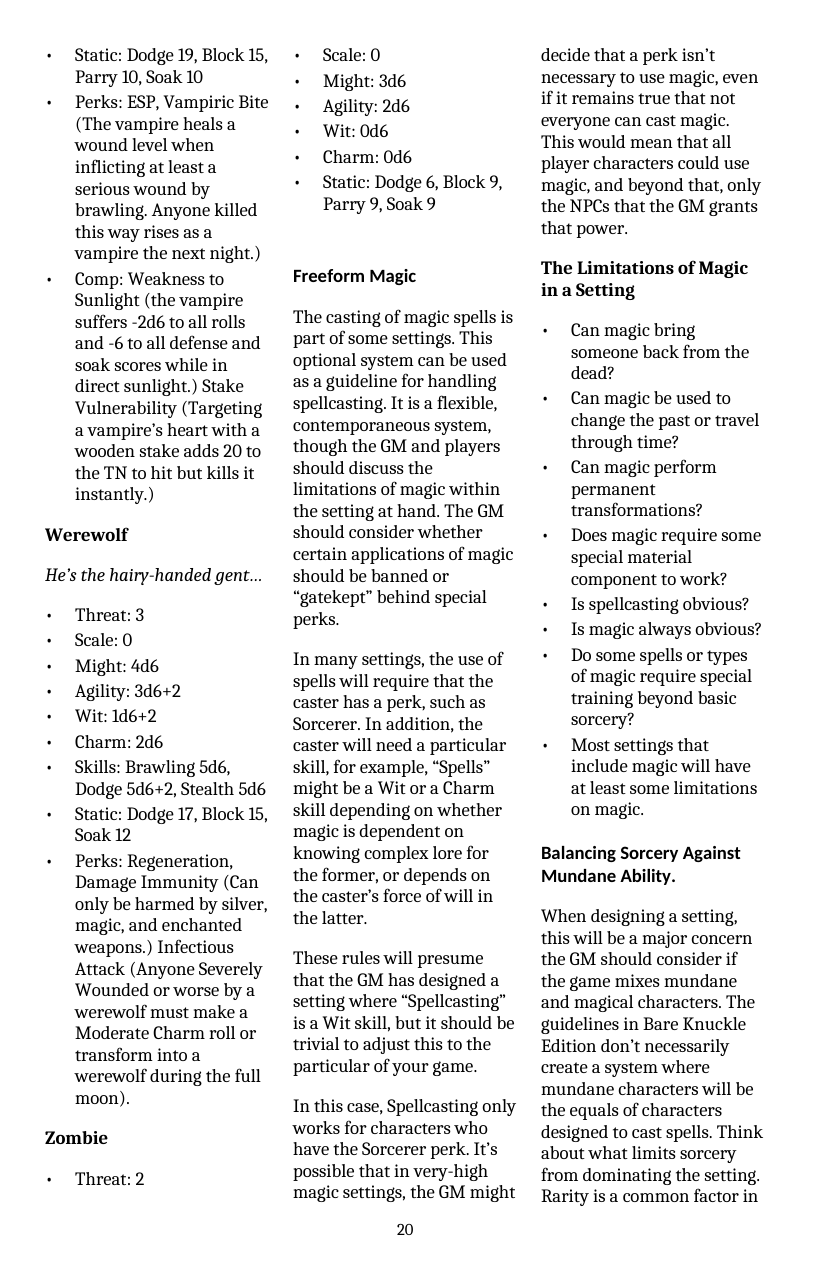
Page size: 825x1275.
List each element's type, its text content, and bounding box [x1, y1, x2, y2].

text Werewolf [45, 524, 269, 546]
text The Limitations of Magic in a Setting [541, 258, 765, 301]
list Do some spells or types of magic require special training beyond basic sorcery? [541, 644, 765, 730]
text In this case, Spellcasting only works for characters who have the Sorcerer perk. It’s possible that in very-high magic settings, the GM might [293, 1096, 517, 1203]
list Comp: Weakness to Sunlight (the vampire suffers -2d6 to all rolls and -6 to all defense and soak scores while in direct sunlight.) Stake Vulnerability (Targeting a vampire’s heart with a wooden stake adds 20 to the TN to hit but kills it instantly.) [45, 268, 269, 505]
list Threat: 2 [45, 1168, 269, 1190]
list Might: 4d6 [45, 655, 269, 677]
list Can magic bring someone back from the dead? [541, 320, 765, 384]
list Most settings that include magic will have at least some limitations on magic. [541, 734, 765, 820]
list Agility: 2d6 [293, 96, 517, 117]
subtitle Freeform Magic [293, 265, 517, 288]
list Threat: 3 [45, 605, 269, 626]
text Zombie [45, 1128, 269, 1149]
list Charm: 2d6 [45, 731, 269, 753]
list Might: 3d6 [293, 70, 517, 92]
list Static: Dodge 19, Block 15, Parry 10, Soak 10 [45, 45, 269, 88]
list Charm: 0d6 [293, 146, 517, 168]
text When designing a setting, this will be a major concern the GM should consider if the game mixes mundane and magical characters. The guidelines in Bare Knuckle Edition don’t necessarily create a system where mundane characters will be the equals of characters designed to cast spells. Think about what limits sorcery from dominating the setting. Rarity is a common factor in [541, 906, 765, 1208]
list Can magic be used to change the past or travel through time? [541, 388, 765, 453]
list Static: Dodge 17, Block 15, Soak 12 [45, 803, 269, 847]
list Wit: 1d6+2 [45, 706, 269, 727]
list Perks: ESP, Vampiric Bite (The vampire heals a wound level when inflicting at least a serious wound by brawling. Anyone killed this way rises as a vampire the next night.) [45, 92, 269, 264]
subtitle Balancing Sorcery Against Mundane Ability. [541, 841, 765, 887]
list Is magic always obvious? [541, 619, 765, 640]
list Static: Dodge 6, Block 9, Parry 9, Soak 9 [293, 172, 517, 215]
list Perks: Regeneration, Damage Immunity (Can only be harmed by silver, magic, and enchanted weapons.) Infectious Attack (Anyone Severely Wounded or worse by a werewolf must make a Moderate Charm roll or transform into a werewolf during the full moon). [45, 850, 269, 1109]
list Scale: 0 [45, 630, 269, 652]
list Scale: 0 [293, 45, 517, 67]
list Can magic perform permanent transformations? [541, 457, 765, 521]
text He’s the hairy-handed gent… [45, 564, 269, 586]
list Wit: 0d6 [293, 121, 517, 142]
text These rules will presume that the GM has designed a setting where “Spellcasting” is a Wit skill, but it should be trivial to adjust this to the particular of your game. [293, 948, 517, 1077]
list Does magic require some special material component to work? [541, 525, 765, 590]
text decide that a perk isn’t necessary to use magic, even if it remains true that not everyone can cast magic. This would mean that all player characters could use magic, and beyond that, only the NPCs that the GM grants that power. [541, 45, 765, 239]
text In many settings, the use of spells will require that the caster has a perk, such as Sorcerer. In addition, the caster will need a particular skill, for example, “Spells” might be a Wit or a Charm skill depending on whether magic is dependent on knowing complex lore for the former, or depends on the caster’s force of will in the latter. [293, 648, 517, 929]
list Skills: Brawling 5d6, Dodge 5d6+2, Stealth 5d6 [45, 757, 269, 800]
list Agility: 3d6+2 [45, 681, 269, 702]
text The casting of magic spells is part of some settings. This optional system can be used as a guideline for handling spellcasting. It is a flexible, contemporaneous system, though the GM and players should discuss the limitations of magic within the setting at hand. The GM should consider whether certain applications of magic should be banned or “gatekept” behind special perks. [293, 306, 517, 630]
list Is spellcasting obvious? [541, 593, 765, 615]
